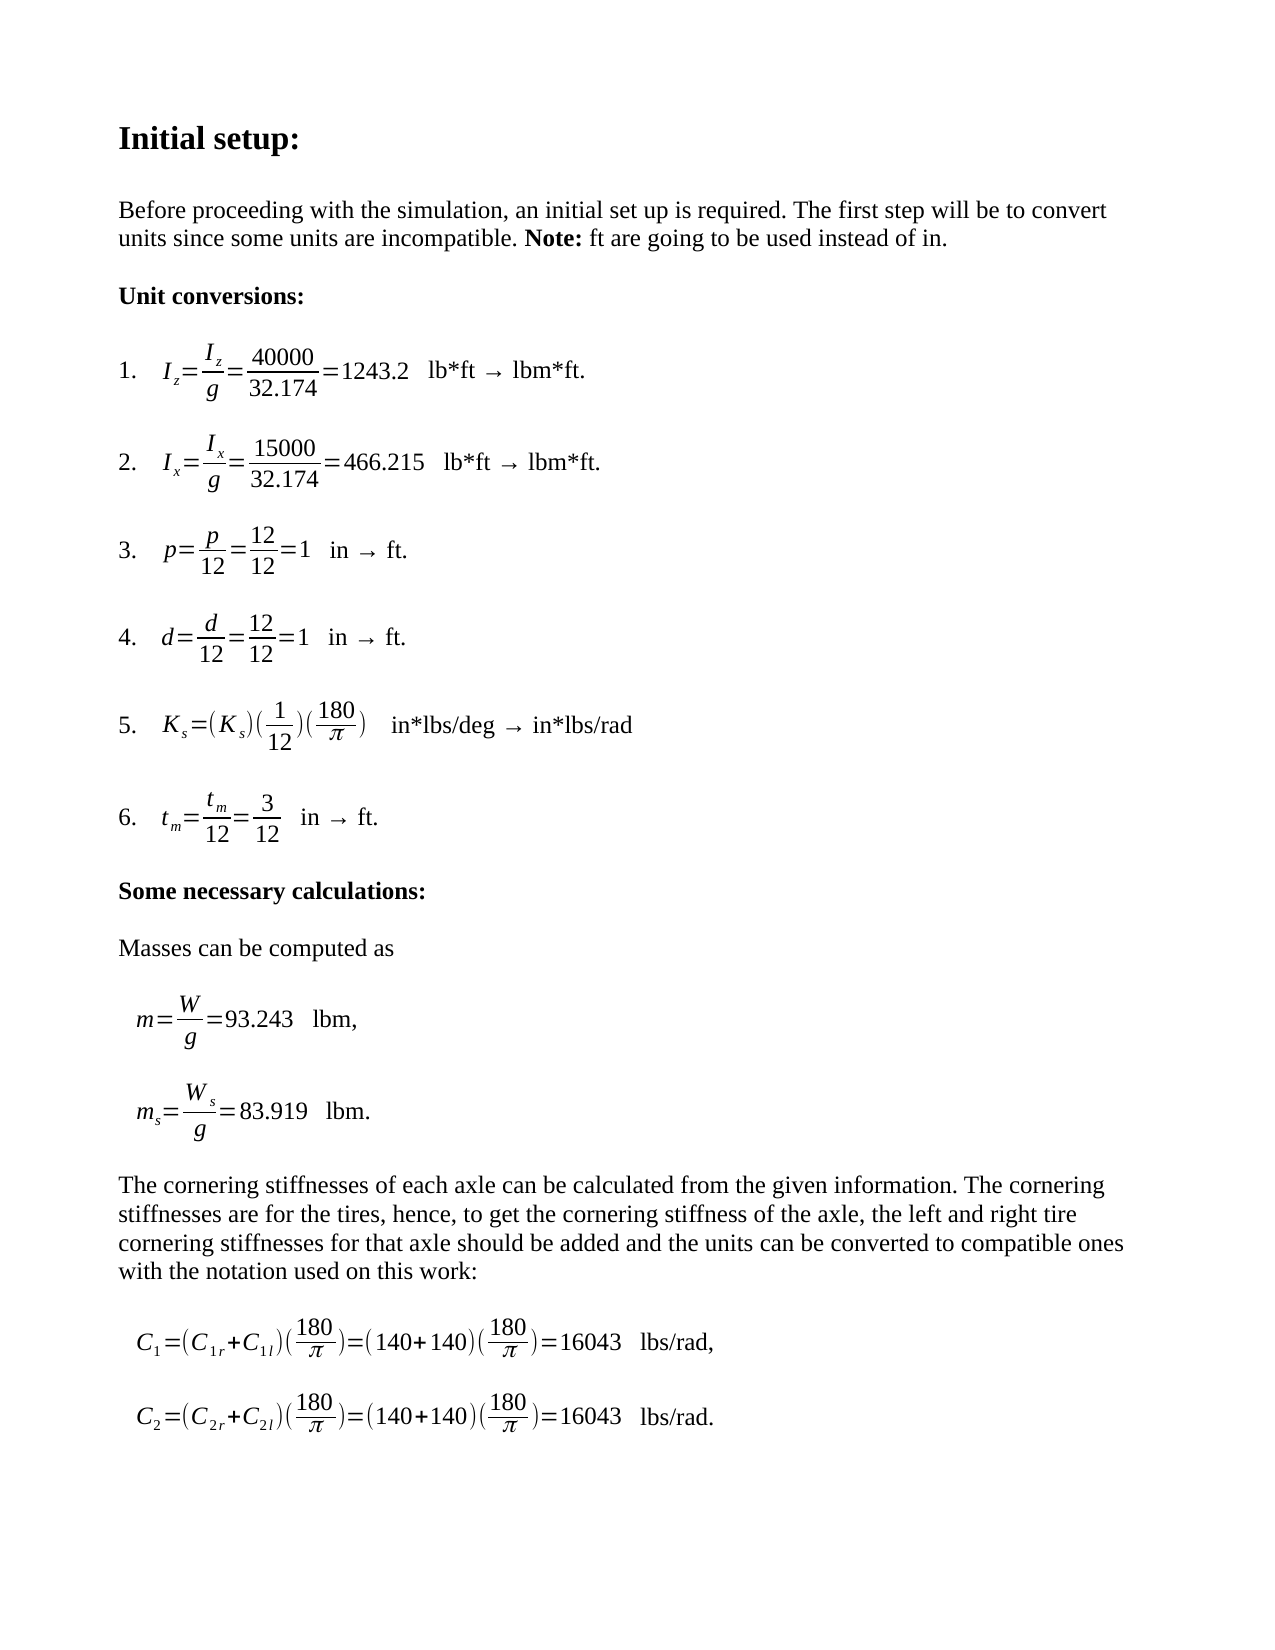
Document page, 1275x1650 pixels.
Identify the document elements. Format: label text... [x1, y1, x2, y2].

text Initial setup: [118, 118, 1157, 156]
text 2. lb*ft → lbm*ft. [118, 430, 1157, 493]
text Unit conversions: [118, 281, 1157, 310]
text lbm, [118, 991, 1157, 1050]
text lbs/rad, [118, 1314, 1157, 1360]
text Some necessary calculations: [118, 876, 1157, 905]
text 6. in → ft. [118, 784, 1157, 847]
text 5. in*lbs/deg → in*lbs/rad [118, 697, 1157, 756]
text lbs/rad. [118, 1389, 1157, 1434]
text The cornering stiffnesses of each axle can be calculated from the given information. The cornering stiffnesses are for the tires, hence, to get the cornering stiffness of the axle, the left and right tire cornering stiffnesses for that axle should be added and the units can be converted to compatible ones with the notation used on this work: [118, 1170, 1157, 1285]
text Before proceeding with the simulation, an initial set up is required. The first step will be to convert units since some units are incompatible. Note: ft are going to be used instead of in. [118, 195, 1157, 252]
text 3. in → ft. [118, 521, 1157, 580]
text 1. lb*ft → lbm*ft. [118, 338, 1157, 401]
text 4. in → ft. [118, 609, 1157, 668]
text Masses can be computed as [118, 933, 1157, 962]
text lbm. [118, 1079, 1157, 1141]
